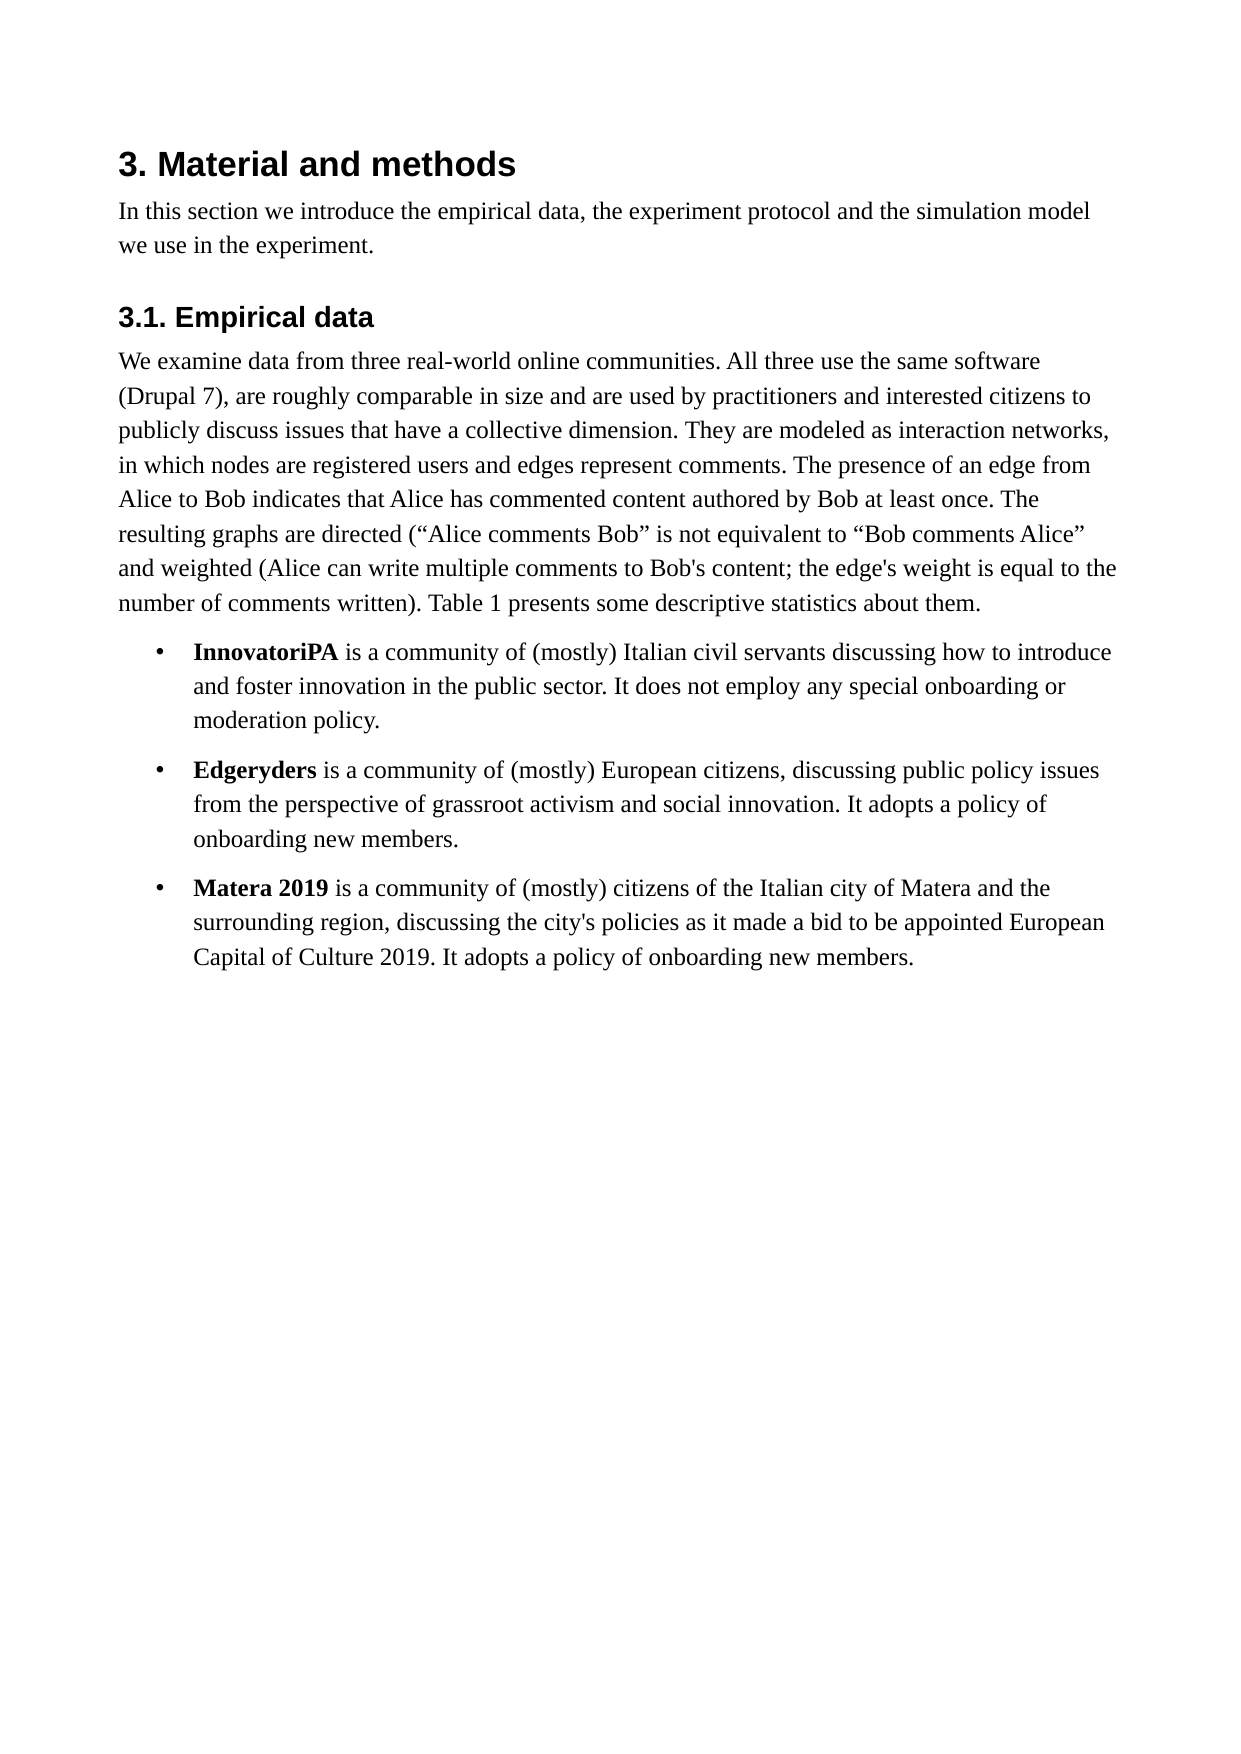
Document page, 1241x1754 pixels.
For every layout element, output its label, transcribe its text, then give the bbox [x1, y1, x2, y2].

list InnovatoriPA is a community of (mostly) Italian civil servants discussing how to introduce and foster innovation in the public sector. It does not employ any special onboarding or moderation policy. [156, 637, 1122, 734]
text We examine data from three real-world online communities. All three use the same software (Drupal 7), are roughly comparable in size and are used by practitioners and interested citizens to publicly discuss issues that have a collective dimension. They are modeled as interaction networks, in which nodes are registered users and edges represent comments. The presence of an edge from Alice to Bob indicates that Alice has commented content authored by Bob at least once. The resulting graphs are directed (“Alice comments Bob” is not equivalent to “Bob comments Alice” and weighted (Alice can write multiple comments to Bob's content; the edge's weight is equal to the number of comments written). Table 1 presents some descriptive statistics about them. [118, 346, 1122, 616]
list Edgeryders is a community of (mostly) European citizens, discussing public policy issues from the perspective of grassroot activism and social innovation. It adopts a policy of onboarding new members. [156, 755, 1122, 852]
subtitle 3. Material and methods [118, 143, 1122, 183]
list Matera 2019 is a community of (mostly) citizens of the Italian city of Matera and the surrounding region, discussing the city's policies as it made a bid to be appointed European Capital of Culture 2019. It adopts a policy of onboarding new members. [156, 873, 1122, 970]
subtitle 3.1. Empirical data [118, 300, 1122, 334]
text In this section we introduce the empirical data, the experiment protocol and the simulation model we use in the experiment. [118, 196, 1122, 259]
